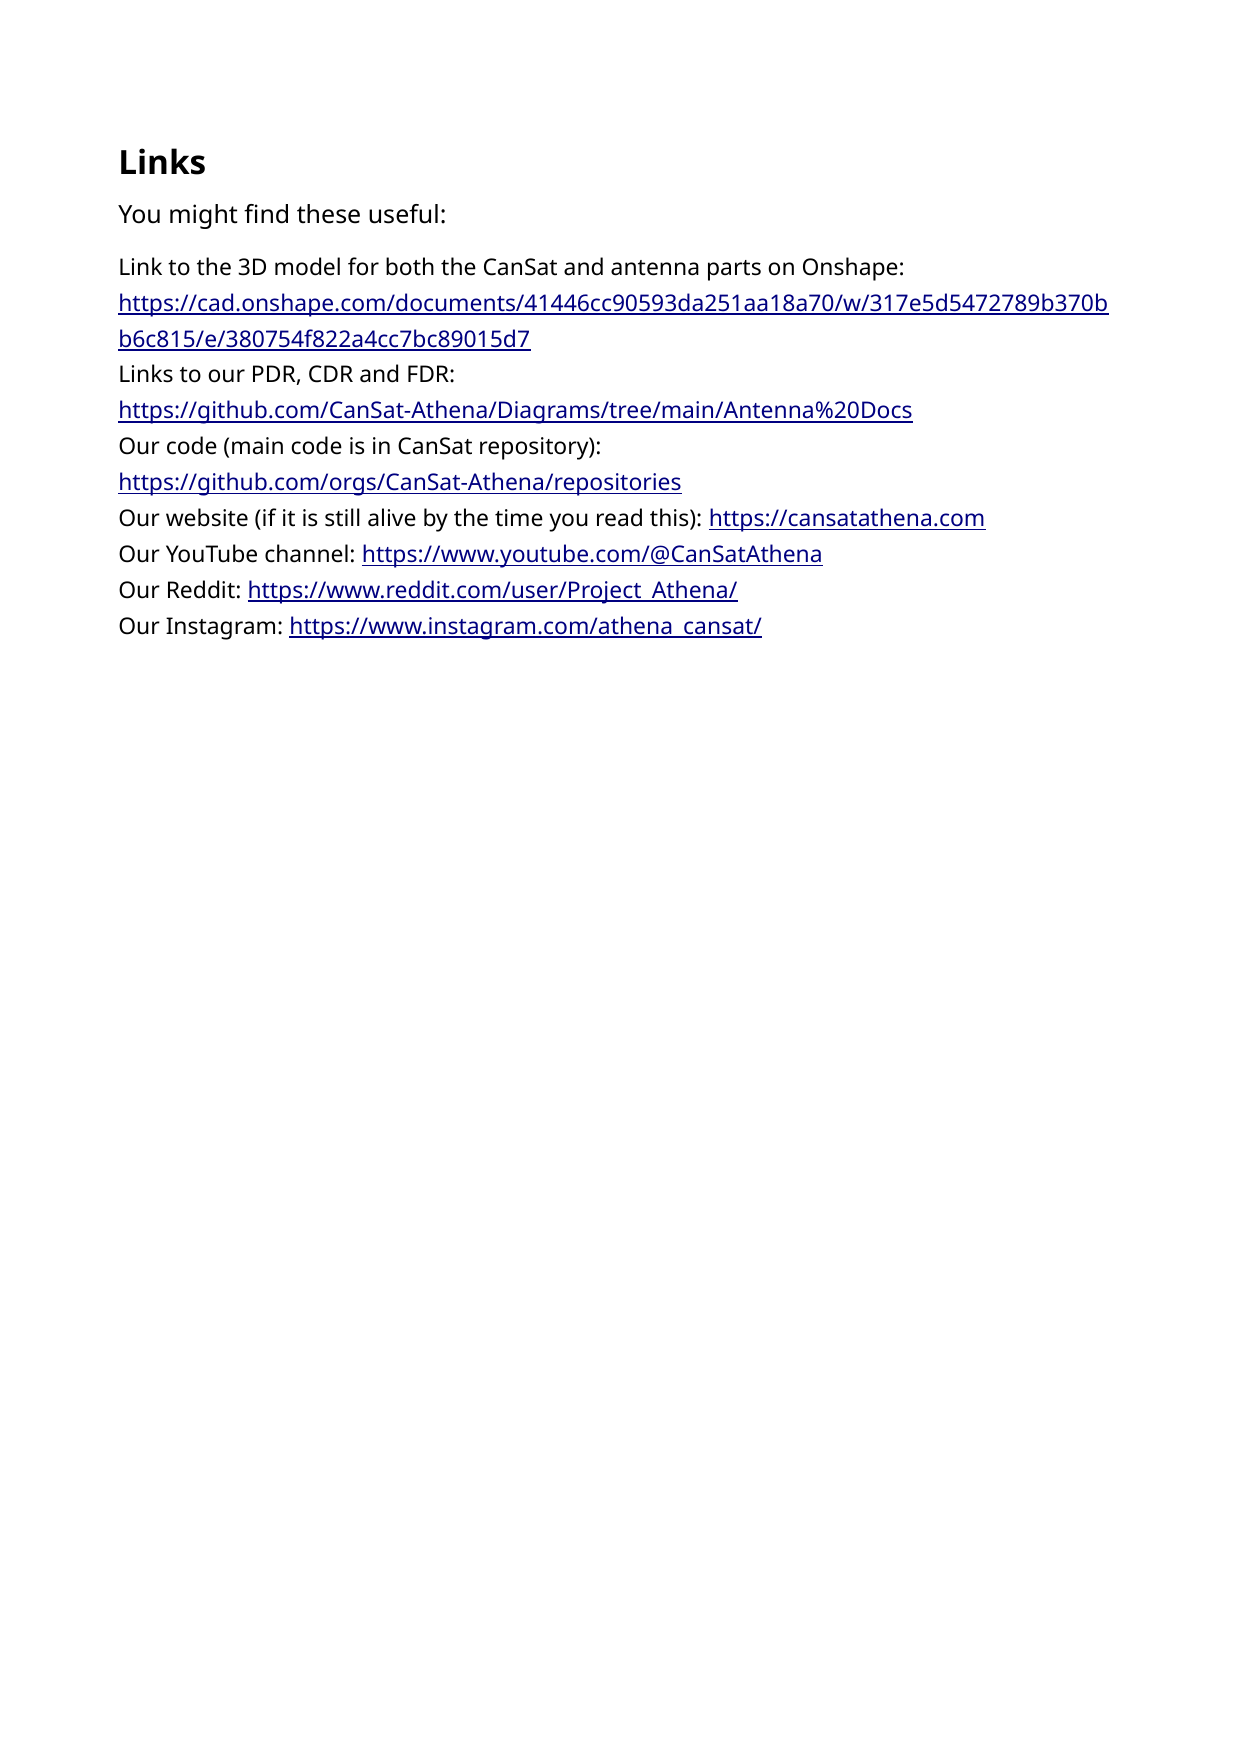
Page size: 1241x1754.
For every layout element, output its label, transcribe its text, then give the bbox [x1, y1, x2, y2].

text Our website (if it is still alive by the time you read this): https://cansatathena.com [118, 502, 1122, 533]
subtitle Links [118, 139, 1122, 184]
text Our Instagram: https://www.instagram.com/athena_cansat/ [118, 610, 1122, 641]
text Our Reddit: https://www.reddit.com/user/Project_Athena/ [118, 574, 1122, 605]
text Links to our PDR, CDR and FDR: https://github.com/CanSat-Athena/Diagrams/tree/main/Antenna%20Docs [118, 358, 1122, 426]
text Our YouTube channel: https://www.youtube.com/@CanSatAthena [118, 538, 1122, 569]
text You might find these useful: [118, 197, 1122, 231]
text Link to the 3D model for both the CanSat and antenna parts on Onshape: https://cad.onshape.com/documents/41446cc90593da251aa18a70/w/317e5d5472789b370bb6c815/e/380754f822a4cc7bc89015d7 [118, 251, 1122, 354]
text Our code (main code is in CanSat repository): https://github.com/orgs/CanSat-Athena/repositories [118, 430, 1122, 497]
